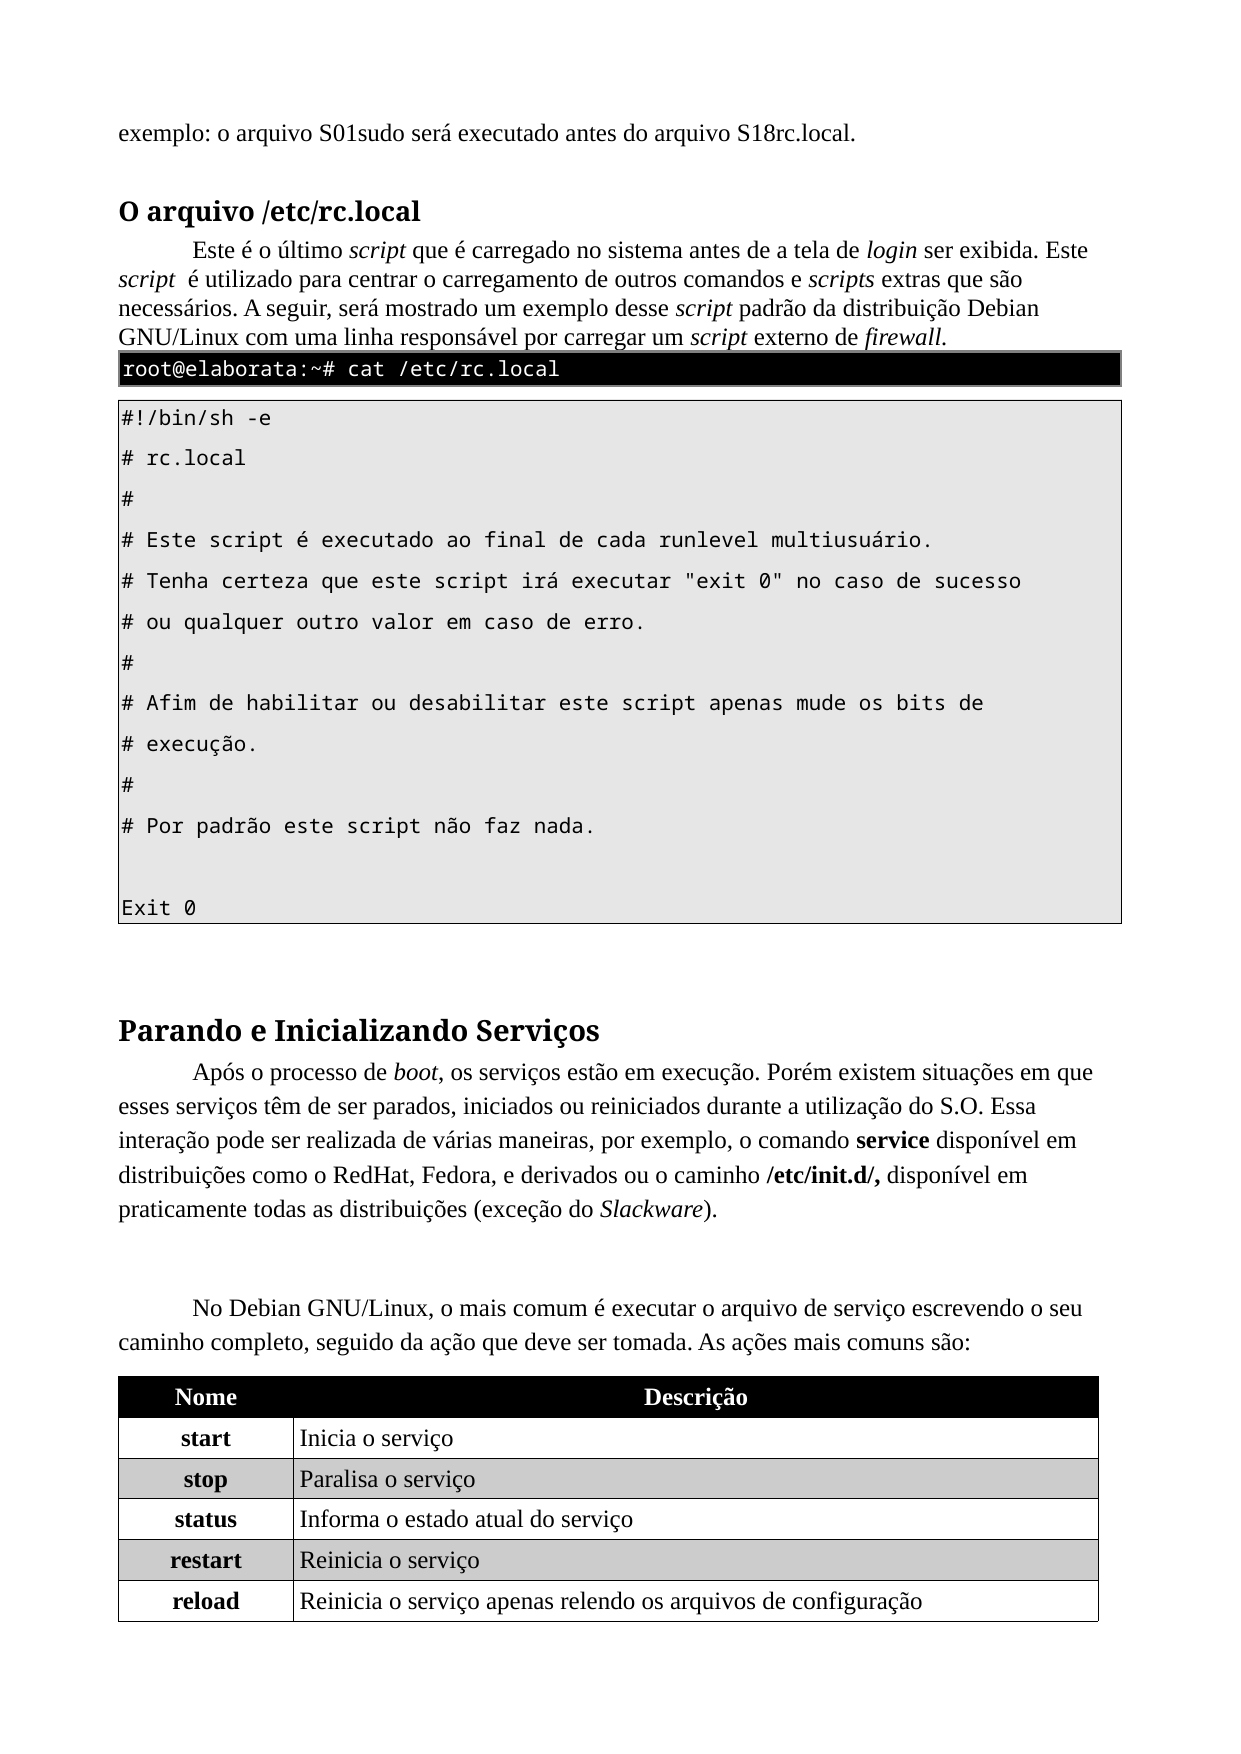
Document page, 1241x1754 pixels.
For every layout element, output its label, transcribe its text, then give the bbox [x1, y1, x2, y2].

table_cell restart [119, 1540, 293, 1580]
text Após o processo de boot, os serviços estão em execução. Porém existem situações em que esses serviços têm de ser parados, iniciados ou reiniciados durante a utilização do S.O. Essa interação pode ser realizada de várias maneiras, por exemplo, o comando service disponível em distribuições como o RedHat, Fedora, e derivados ou o caminho /etc/init.d/, disponível em praticamente todas as distribuições (exceção do Slackware). [118, 1057, 1122, 1223]
table_header Descrição [294, 1377, 1098, 1417]
text #!/bin/sh -e [119, 401, 1121, 431]
text # [119, 481, 1121, 513]
table_header Nome [119, 1377, 293, 1417]
text exemplo: o arquivo S01sudo será executado antes do arquivo S18rc.local. [118, 118, 1122, 147]
text # [119, 644, 1121, 676]
text Este é o último script que é carregado no sistema antes de a tela de login ser exibida. Este script é utilizado para centrar o carregamento de outros comandos e scripts extras que são necessários. A seguir, será mostrado um exemplo desse script padrão da distribuição Debian GNU/Linux com uma linha responsável por carregar um script externo de firewall. [118, 235, 1122, 350]
text # Este script é executado ao final de cada runlevel multiusuário. [119, 522, 1121, 553]
text # ou qualquer outro valor em caso de erro. [119, 604, 1121, 635]
table_cell Reinicia o serviço [294, 1540, 1098, 1580]
text root@elaborata:~# cat /etc/rc.local [120, 353, 1120, 385]
text # Por padrão este script não faz nada. [119, 808, 1121, 839]
text # Tenha certeza que este script irá executar "exit 0" no caso de sucesso [119, 563, 1121, 594]
text # execução. [119, 726, 1121, 758]
subtitle O arquivo /etc/rc.local [118, 192, 1122, 229]
table_cell stop [119, 1459, 293, 1498]
table_cell start [119, 1418, 293, 1458]
table_cell Reinicia o serviço apenas relendo os arquivos de configuração [294, 1581, 1098, 1621]
table_cell Paralisa o serviço [294, 1459, 1098, 1498]
text No Debian GNU/Linux, o mais comum é executar o arquivo de serviço escrevendo o seu caminho completo, seguido da ação que deve ser tomada. As ações mais comuns são: [118, 1293, 1122, 1356]
text # rc.local [119, 440, 1121, 472]
text # Afim de habilitar ou desabilitar este script apenas mude os bits de [119, 685, 1121, 717]
table_cell reload [119, 1581, 293, 1621]
table_cell status [119, 1499, 293, 1539]
subtitle Parando e Inicializando Serviços [118, 1011, 1122, 1050]
text Exit 0 [119, 889, 1121, 923]
table_cell Inicia o serviço [294, 1418, 1098, 1458]
table_cell Informa o estado atual do serviço [294, 1499, 1098, 1539]
text # [119, 767, 1121, 798]
